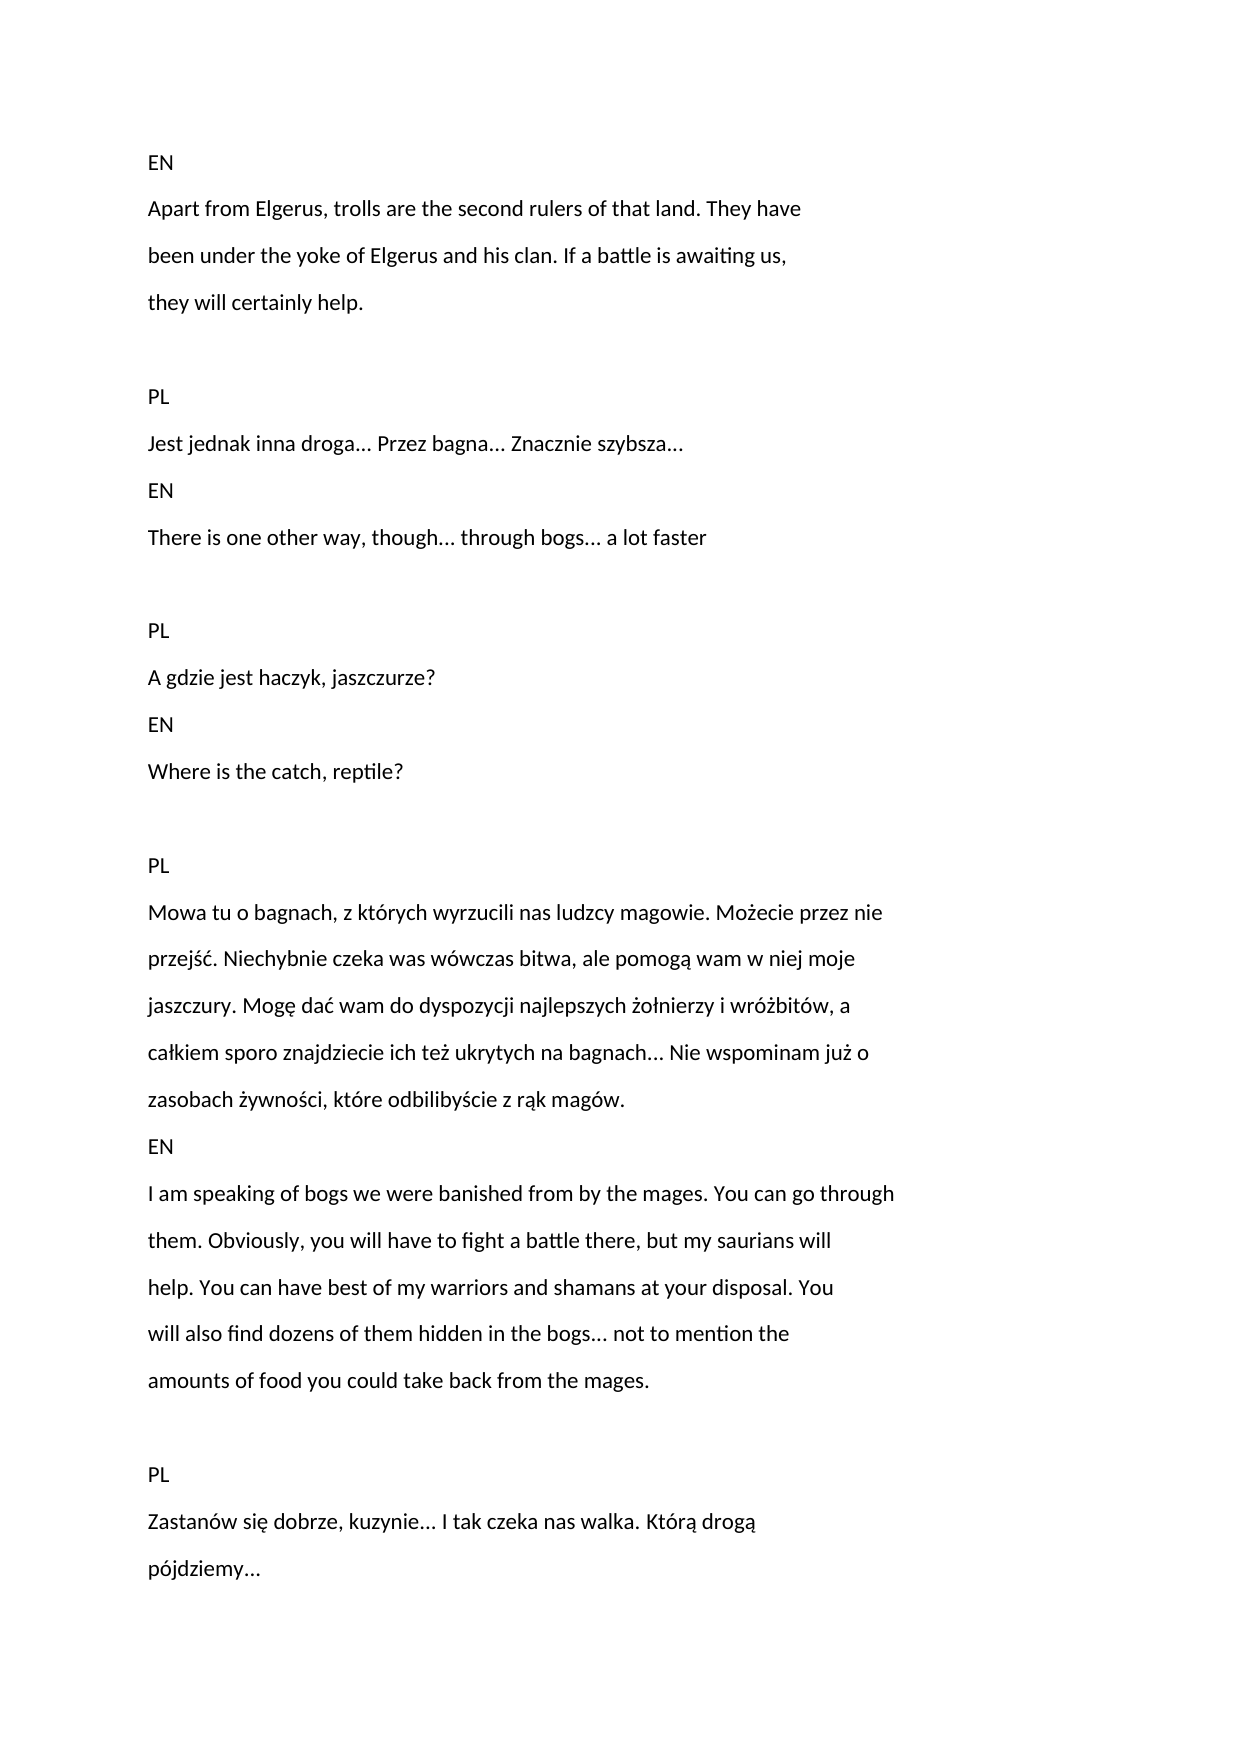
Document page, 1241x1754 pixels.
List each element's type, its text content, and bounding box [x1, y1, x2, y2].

text There is one other way, though... through bogs... a lot faster [148, 523, 1093, 551]
text EN [148, 148, 1093, 176]
text amounts of food you could take back from the mages. [148, 1366, 1093, 1394]
text zasobach żywności, które odbilibyście z rąk magów. [148, 1085, 1093, 1113]
text I am speaking of bogs we were banished from by the mages. You can go through [148, 1179, 1093, 1207]
text EN [148, 1132, 1093, 1160]
text Mowa tu o bagnach, z których wyrzucili nas ludzcy magowie. Możecie przez nie [148, 898, 1093, 926]
text Apart from Elgerus, trolls are the second rulers of that land. They have [148, 194, 1093, 222]
text EN [148, 476, 1093, 504]
text PL [148, 382, 1093, 410]
text przejść. Niechybnie czeka was wówczas bitwa, ale pomogą wam w niej moje [148, 944, 1093, 972]
text them. Obviously, you will have to fight a battle there, but my saurians will [148, 1226, 1093, 1254]
text PL [148, 616, 1093, 644]
text help. You can have best of my warriors and shamans at your disposal. You [148, 1273, 1093, 1301]
text Jest jednak inna droga... Przez bagna... Znacznie szybsza... [148, 429, 1093, 457]
text will also find dozens of them hidden in the bogs... not to mention the [148, 1319, 1093, 1347]
text PL [148, 851, 1093, 879]
text całkiem sporo znajdziecie ich też ukrytych na bagnach... Nie wspominam już o [148, 1038, 1093, 1066]
text Where is the catch, reptile? [148, 757, 1093, 785]
text they will certainly help. [148, 288, 1093, 316]
text A gdzie jest haczyk, jaszczurze? [148, 663, 1093, 691]
text Zastanów się dobrze, kuzynie... I tak czeka nas walka. Którą drogą [148, 1507, 1093, 1535]
text been under the yoke of Elgerus and his clan. If a battle is awaiting us, [148, 241, 1093, 269]
text EN [148, 710, 1093, 738]
text pójdziemy... [148, 1554, 1093, 1582]
text jaszczury. Mogę dać wam do dyspozycji najlepszych żołnierzy i wróżbitów, a [148, 991, 1093, 1019]
text PL [148, 1460, 1093, 1488]
